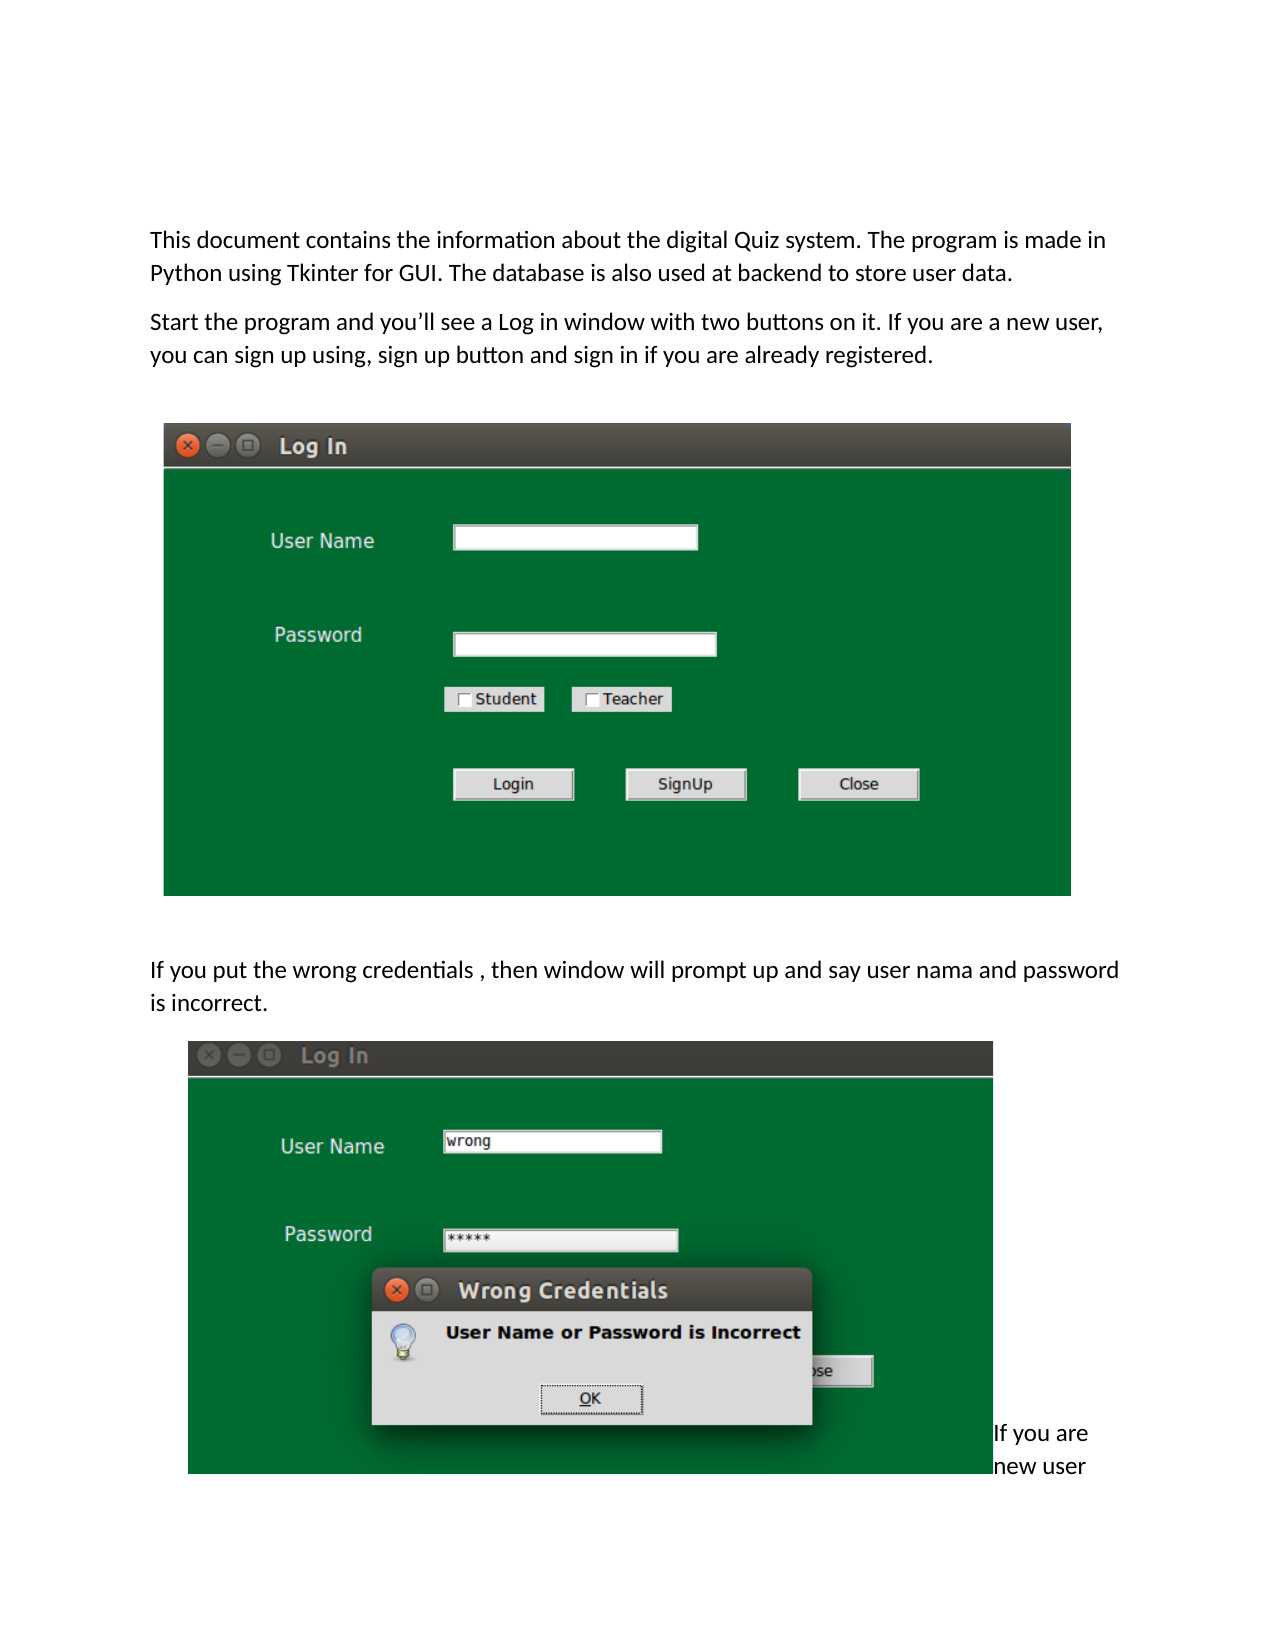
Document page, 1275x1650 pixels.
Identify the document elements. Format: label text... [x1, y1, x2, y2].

text This document contains the information about the digital Quiz system. The program is made in Python using Tkinter for GUI. The database is also used at backend to store user data. [150, 224, 1125, 287]
picture [163, 423, 1071, 896]
text Start the program and you’ll see a Log in window with two buttons on it. If you are a new user, you can sign up using, sign up button and sign in if you are already registered. [150, 306, 1125, 370]
picture [188, 1041, 994, 1474]
text If you are new user [150, 1417, 1125, 1481]
text If you put the wrong credentials , then window will prompt up and say user nama and password is incorrect. [150, 954, 1125, 1018]
